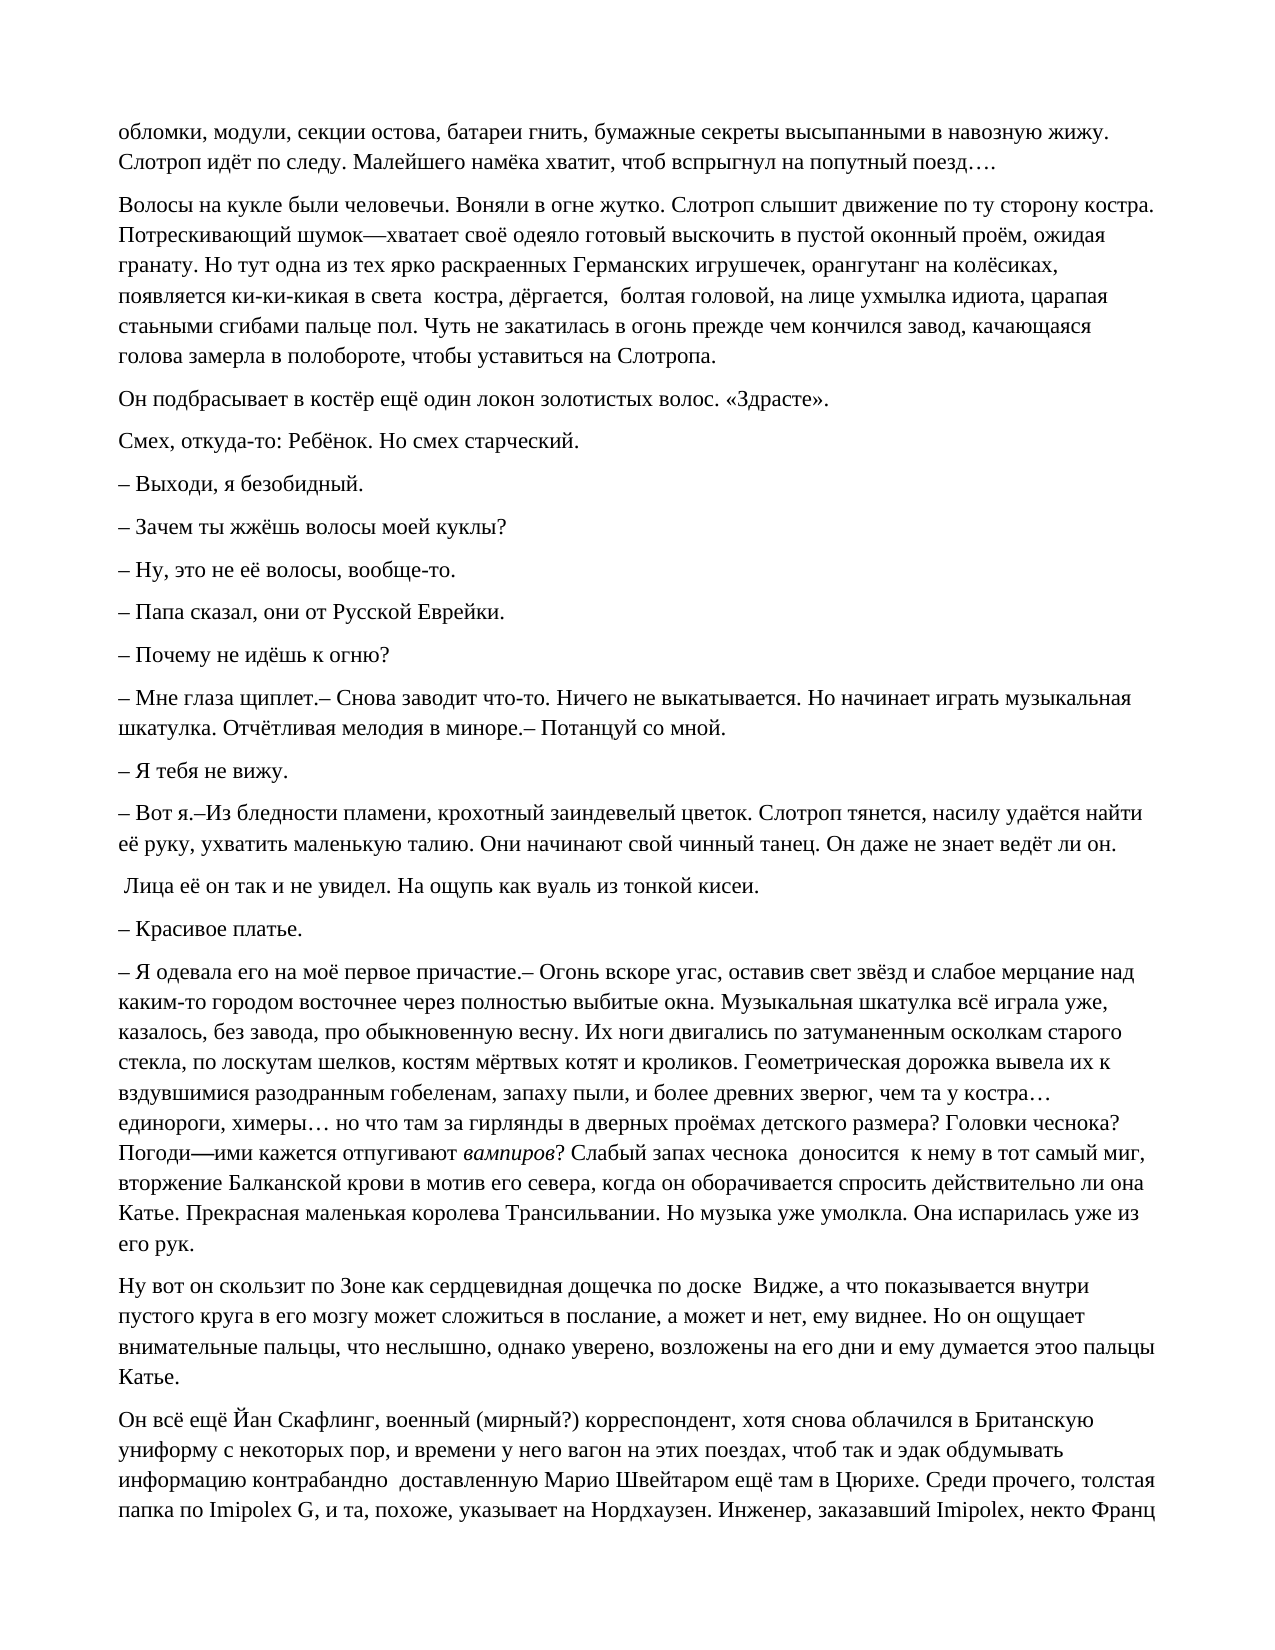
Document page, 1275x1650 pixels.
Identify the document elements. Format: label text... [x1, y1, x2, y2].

text – Зачем ты жжёшь волосы моей куклы? [118, 513, 1157, 539]
text Волосы на кукле были человечьи. Воняли в огне жутко. Слотроп слышит движение по ту сторону костра. Потрескивающий шумок—хватает своё одеяло готовый выскочить в пустой оконный проём, ожидая гранату. Но тут одна из тех ярко раскраенных Германских игрушечек, орангутанг на колёсиках, появляется ки-ки-кикая в света костра, дёргается, болтая головой, на лице ухмылка идиота, царапая стаьными сгибами пальце пол. Чуть не закатилась в огонь прежде чем кончился завод, качающаяся голова замерла в полобороте, чтобы уставиться на Слотропа. [118, 191, 1157, 368]
text Лица её он так и не увидел. На ощупь как вуаль из тонкой кисеи. [118, 872, 1157, 899]
text – Ну, это не её волосы, вообще-то. [118, 556, 1157, 582]
text Он всё ещё Йан Скафлинг, военный (мирный?) корреспондент, хотя снова облачился в Британскую униформу с некоторых пор, и времени у него вагон на этих поездах, чтоб так и эдак обдумывать информацию контрабандно доставленную Марио Швейтаром ещё там в Цюрихе. Среди прочего, толстая папка по Imipolex G, и та, похоже, указывает на Нордхаузен. Инженер, заказавший Imipolex, некто Франц [118, 1406, 1157, 1523]
text – Вот я.–Из бледности пламени, крохотный заиндевелый цветок. Слотроп тянется, насилу удаётся найти её руку, ухватить маленькую талию. Они начинают свой чинный танец. Он даже не знает ведёт ли он. [118, 799, 1157, 856]
text – Я тебя не вижу. [118, 757, 1157, 783]
text – Выходи, я безобидный. [118, 470, 1157, 497]
text Ну вот он скользит по Зоне как сердцевидная дощечка по доске Видже, а что показывается внутри пустого круга в его мозгу может сложиться в послание, а может и нет, ему виднее. Но он ощущает внимательные пальцы, что неслышно, однако уверено, возложены на его дни и ему думается этоо пальцы Катье. [118, 1272, 1157, 1389]
text обломки, модули, секции остова, батареи гнить, бумажные секреты высыпанными в навозную жижу. Слотроп идёт по следу. Малейшего намёка хватит, чтоб вспрыгнул на попутный поезд…. [118, 118, 1157, 175]
text – Красивое платье. [118, 915, 1157, 941]
text Смех, откуда-то: Ребёнок. Но смех старческий. [118, 427, 1157, 454]
text – Мне глаза щиплет.– Снова заводит что-то. Ничего не выкатывается. Но начинает играть музыкальная шкатулка. Отчётливая мелодия в миноре.– Потанцуй со мной. [118, 684, 1157, 740]
text – Почему не идёшь к огню? [118, 641, 1157, 667]
text – Папа сказал, они от Русской Еврейки. [118, 598, 1157, 625]
text – Я одевала его на моё первое причастие.– Огонь вскоре угас, оставив свет звёзд и слабое мерцание над каким-то городом восточнее через полностью выбитые окна. Музыкальная шкатулка всё играла уже, казалось, без завода, про обыкновенную весну. Их ноги двигались по затуманенным осколкам старого стекла, по лоскутам шелков, костям мёртвых котят и кроликов. Геометрическая дорожка вывела их к вздувшимися разодранным гобеленам, запаху пыли, и более древних зверюг, чем та у костра… единороги, химеры… но что там за гирлянды в дверных проёмах детского размера? Головки чеснока? Погоди—ими кажется отпугивают вампиров? Слабый запах чеснока доносится к нему в тот самый миг, вторжение Балканской крови в мотив его севера, когда он оборачивается спросить действительно ли она Катье. Прекрасная маленькая королева Трансильвании. Но музыка уже умолкла. Она испарилась уже из его рук. [118, 958, 1157, 1256]
text Он подбрасывает в костёр ещё один локон золотистых волос. «Здрасте». [118, 385, 1157, 411]
